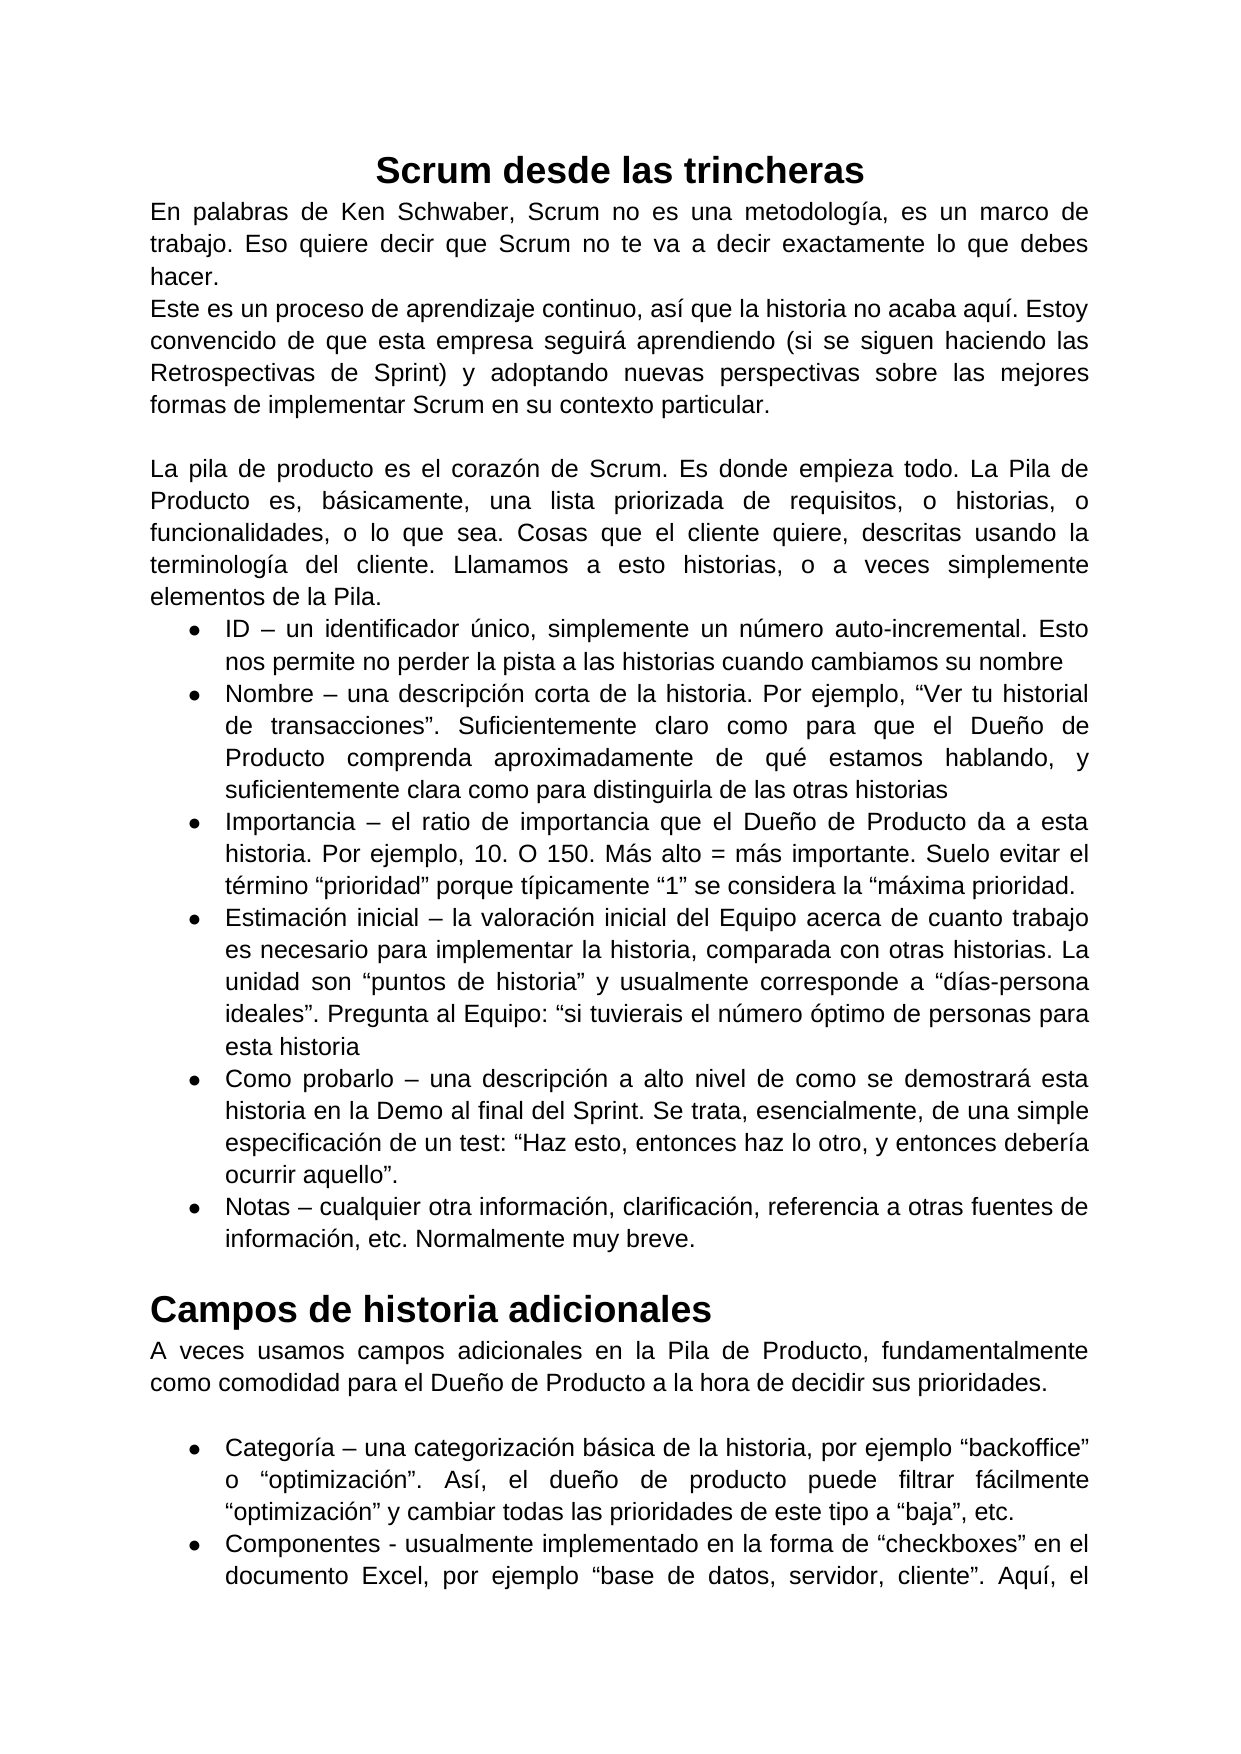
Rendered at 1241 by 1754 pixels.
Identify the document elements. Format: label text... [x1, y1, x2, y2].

text A veces usamos campos adicionales en la Pila de Producto, fundamentalmente como comodidad para el Dueño de Producto a la hora de decidir sus prioridades. [150, 1337, 1091, 1397]
text Campos de historia adicionales [150, 1289, 1091, 1331]
list Nombre – una descripción corta de la historia. Por ejemplo, “Ver tu historial de transacciones”. Suficientemente claro como para que el Dueño de Producto comprenda aproximadamente de qué estamos hablando, y suficientemente clara como para distinguirla de las otras historias [187, 679, 1091, 803]
list Notas – cualquier otra información, clarificación, referencia a otras fuentes de información, etc. Normalmente muy breve. [187, 1193, 1091, 1253]
text Scrum desde las trincheras [150, 150, 1091, 192]
text En palabras de Ken Schwaber, Scrum no es una metodología, es un marco de trabajo. Eso quiere decir que Scrum no te va a decir exactamente lo que debes hacer. [150, 198, 1091, 290]
list ID – un identificador único, simplemente un número auto-incremental. Esto nos permite no perder la pista a las historias cuando cambiamos su nombre [187, 615, 1091, 675]
list Componentes - usualmente implementado en la forma de “checkboxes” en el documento Excel, por ejemplo “base de datos, servidor, cliente”. Aquí, el [187, 1529, 1091, 1589]
list Importancia – el ratio de importancia que el Dueño de Producto da a esta historia. Por ejemplo, 10. O 150. Más alto = más importante. Suelo evitar el término “prioridad” porque típicamente “1” se considera la “máxima prioridad. [187, 808, 1091, 900]
list Estimación inicial – la valoración inicial del Equipo acerca de cuanto trabajo es necesario para implementar la historia, comparada con otras historias. La unidad son “puntos de historia” y usualmente corresponde a “días-persona ideales”. Pregunta al Equipo: “si tuvierais el número óptimo de personas para esta historia [187, 904, 1091, 1060]
text Este es un proceso de aprendizaje continuo, así que la historia no acaba aquí. Estoy convencido de que esta empresa seguirá aprendiendo (si se siguen haciendo las Retrospectivas de Sprint) y adoptando nuevas perspectivas sobre las mejores formas de implementar Scrum en su contexto particular. [150, 294, 1091, 418]
text La pila de producto es el corazón de Scrum. Es donde empieza todo. La Pila de Producto es, básicamente, una lista priorizada de requisitos, o historias, o funcionalidades, o lo que sea. Cosas que el cliente quiere, descritas usando la terminología del cliente. Llamamos a esto historias, o a veces simplemente elementos de la Pila. [150, 455, 1091, 611]
list Categoría – una categorización básica de la historia, por ejemplo “backoffice” o “optimización”. Así, el dueño de producto puede filtrar fácilmente “optimización” y cambiar todas las prioridades de este tipo a “baja”, etc. [187, 1433, 1091, 1525]
list Como probarlo – una descripción a alto nivel de como se demostrará esta historia en la Demo al final del Sprint. Se trata, esencialmente, de una simple especificación de un test: “Haz esto, entonces haz lo otro, y entonces debería ocurrir aquello”. [187, 1064, 1091, 1188]
